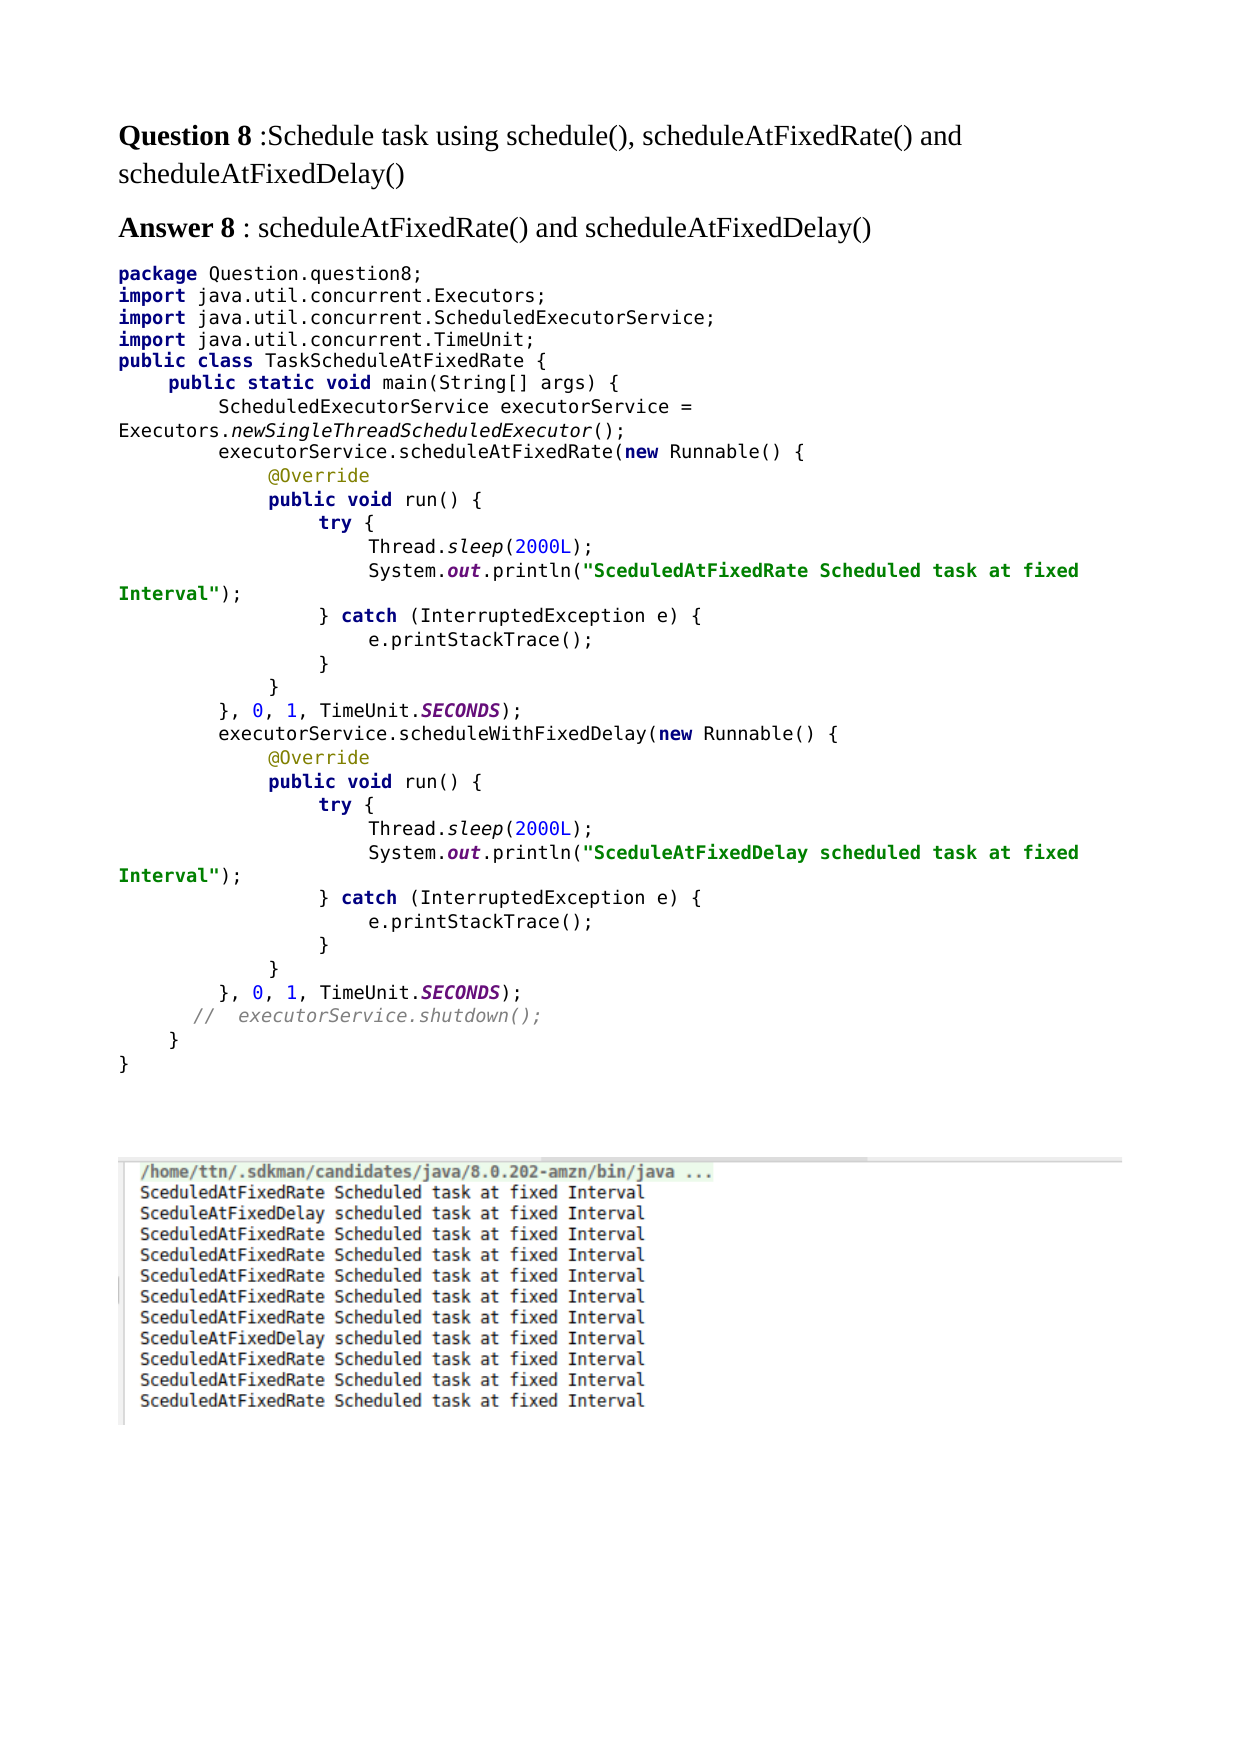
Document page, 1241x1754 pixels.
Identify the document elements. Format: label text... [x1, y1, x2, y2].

text package Question.question8; [118, 263, 1122, 285]
text } catch (InterruptedException e) { [118, 605, 1122, 629]
text e.printStackTrace(); [118, 911, 1122, 934]
text import java.util.concurrent.Executors; [118, 285, 1122, 307]
picture [118, 1157, 1123, 1425]
text try { [118, 512, 1122, 536]
text @Override [118, 747, 1122, 771]
text } [118, 1029, 1122, 1053]
text import java.util.concurrent.ScheduledExecutorService; [118, 307, 1122, 328]
text Answer 8 : scheduleAtFixedRate() and scheduleAtFixedDelay() [118, 210, 1122, 243]
text }, 0, 1, TimeUnit.SECONDS); [118, 700, 1122, 723]
text public void run() { [118, 771, 1122, 794]
text try { [118, 794, 1122, 818]
text } [118, 958, 1122, 982]
text public class TaskScheduleAtFixedRate { [118, 350, 1122, 372]
text System.out.println("SceduleAtFixedDelay scheduled task at fixed Interval"); [118, 842, 1122, 887]
text } [118, 934, 1122, 958]
text }, 0, 1, TimeUnit.SECONDS); [118, 982, 1122, 1005]
text Question 8 :Schedule task using schedule(), scheduleAtFixedRate() and scheduleAtFixedDelay() [118, 118, 1122, 190]
text } [118, 676, 1122, 700]
text e.printStackTrace(); [118, 629, 1122, 652]
text import java.util.concurrent.TimeUnit; [118, 328, 1122, 350]
text Thread.sleep(2000L); [118, 818, 1122, 842]
text } [118, 1053, 1122, 1074]
text } [118, 652, 1122, 676]
text executorService.scheduleWithFixedDelay(new Runnable() { [118, 723, 1122, 747]
text System.out.println("SceduledAtFixedRate Scheduled task at fixed Interval"); [118, 560, 1122, 605]
text Thread.sleep(2000L); [118, 536, 1122, 560]
text public void run() { [118, 489, 1122, 512]
text @Override [118, 465, 1122, 489]
text } catch (InterruptedException e) { [118, 887, 1122, 911]
text public static void main(String[] args) { [118, 372, 1122, 396]
text // executorService.shutdown(); [118, 1005, 1122, 1029]
text ScheduledExecutorService executorService = Executors.newSingleThreadScheduledExecutor(); [118, 396, 1122, 441]
text executorService.scheduleAtFixedRate(new Runnable() { [118, 441, 1122, 465]
